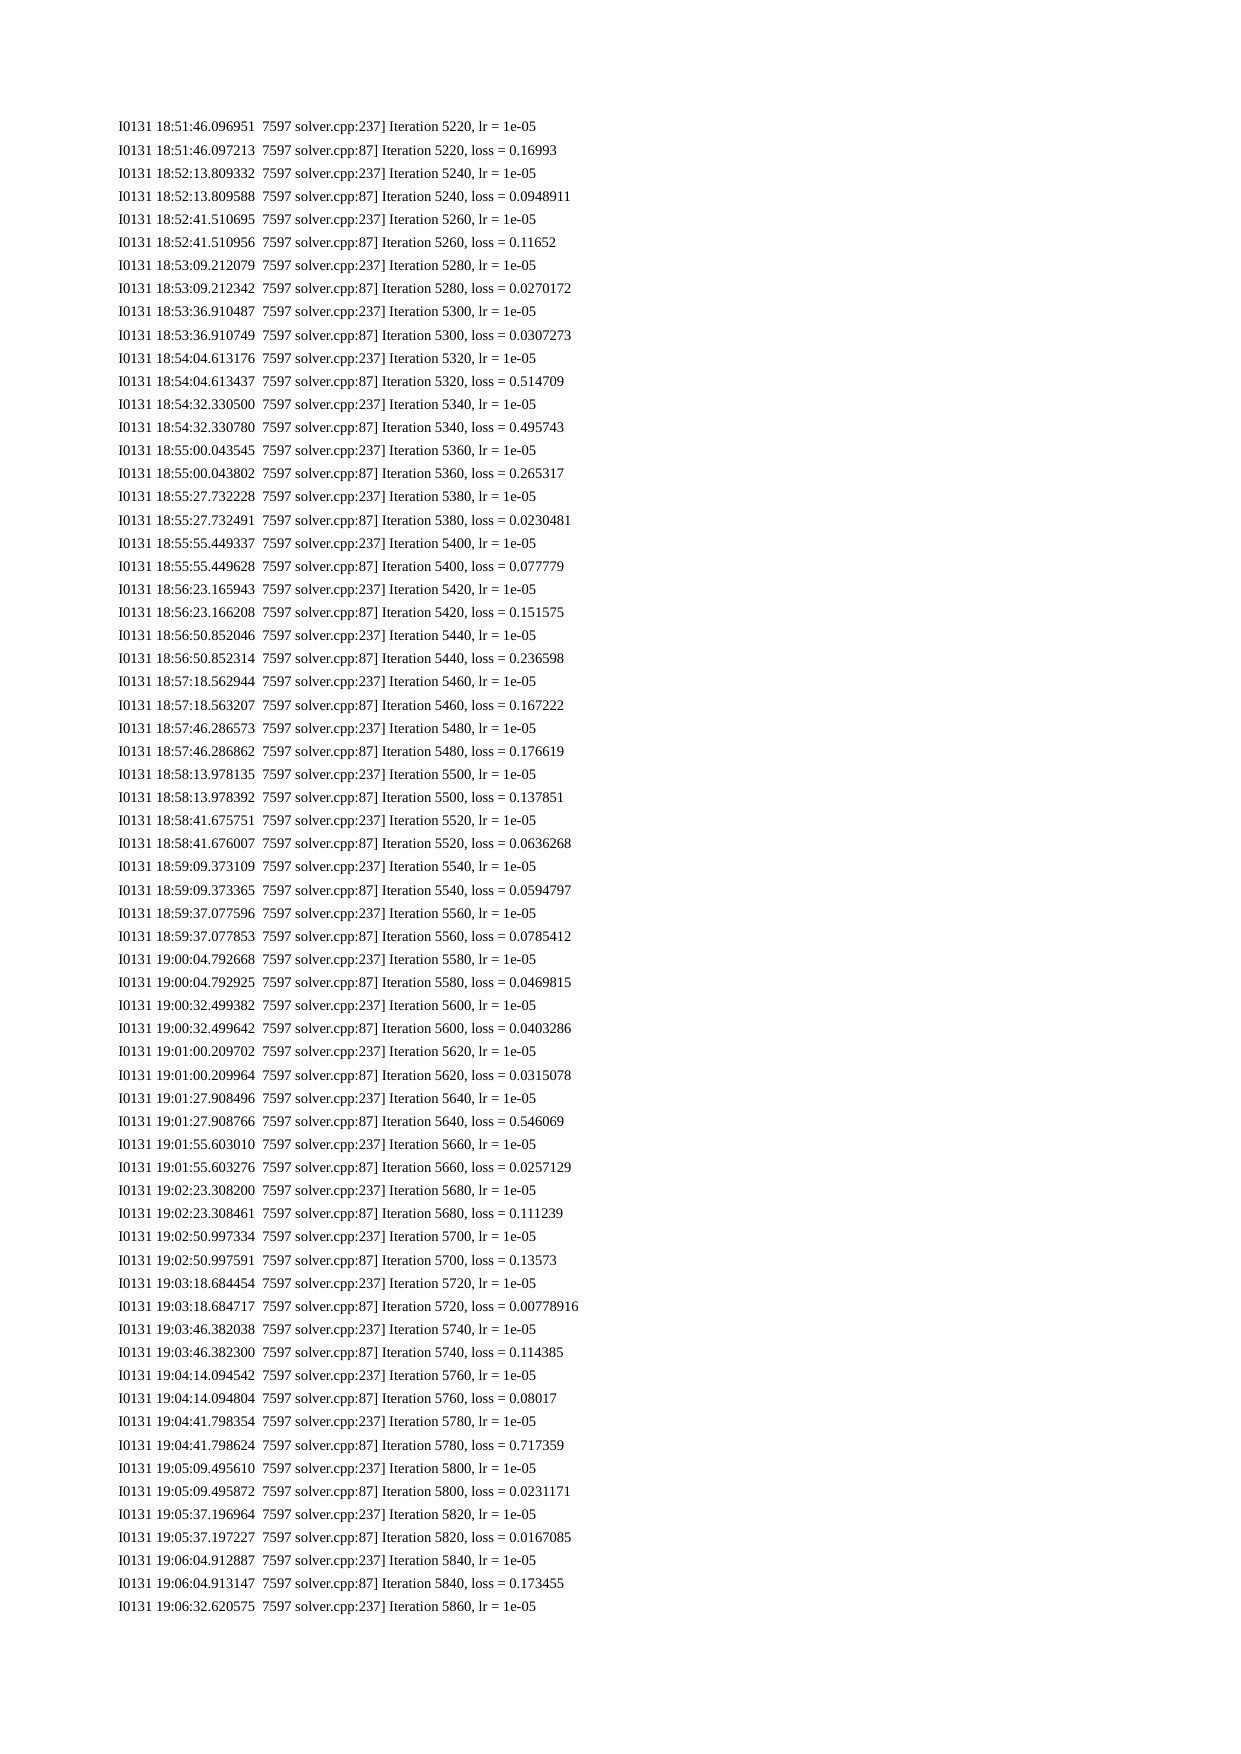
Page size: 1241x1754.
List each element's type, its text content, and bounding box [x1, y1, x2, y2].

text I0131 19:00:32.499642 7597 solver.cpp:87] Iteration 5600, loss = 0.0403286 [118, 1020, 1122, 1037]
text I0131 18:58:41.676007 7597 solver.cpp:87] Iteration 5520, loss = 0.0636268 [118, 835, 1122, 852]
text I0131 19:01:00.209702 7597 solver.cpp:237] Iteration 5620, lr = 1e-05 [118, 1043, 1122, 1060]
text I0131 19:00:04.792925 7597 solver.cpp:87] Iteration 5580, loss = 0.0469815 [118, 974, 1122, 991]
text I0131 18:56:50.852314 7597 solver.cpp:87] Iteration 5440, loss = 0.236598 [118, 650, 1122, 667]
text I0131 19:06:32.620575 7597 solver.cpp:237] Iteration 5860, lr = 1e-05 [118, 1598, 1122, 1615]
text I0131 18:54:04.613176 7597 solver.cpp:237] Iteration 5320, lr = 1e-05 [118, 349, 1122, 366]
text I0131 19:01:27.908766 7597 solver.cpp:87] Iteration 5640, loss = 0.546069 [118, 1112, 1122, 1129]
text I0131 19:01:27.908496 7597 solver.cpp:237] Iteration 5640, lr = 1e-05 [118, 1089, 1122, 1106]
text I0131 19:02:50.997334 7597 solver.cpp:237] Iteration 5700, lr = 1e-05 [118, 1228, 1122, 1245]
text I0131 19:00:04.792668 7597 solver.cpp:237] Iteration 5580, lr = 1e-05 [118, 951, 1122, 967]
text I0131 18:54:32.330780 7597 solver.cpp:87] Iteration 5340, loss = 0.495743 [118, 419, 1122, 436]
text I0131 18:57:46.286862 7597 solver.cpp:87] Iteration 5480, loss = 0.176619 [118, 742, 1122, 759]
text I0131 19:03:46.382038 7597 solver.cpp:237] Iteration 5740, lr = 1e-05 [118, 1321, 1122, 1337]
text I0131 18:53:09.212079 7597 solver.cpp:237] Iteration 5280, lr = 1e-05 [118, 257, 1122, 274]
text I0131 18:58:13.978135 7597 solver.cpp:237] Iteration 5500, lr = 1e-05 [118, 766, 1122, 782]
text I0131 19:04:14.094542 7597 solver.cpp:237] Iteration 5760, lr = 1e-05 [118, 1367, 1122, 1384]
text I0131 19:03:18.684717 7597 solver.cpp:87] Iteration 5720, loss = 0.00778916 [118, 1297, 1122, 1314]
text I0131 19:05:37.196964 7597 solver.cpp:237] Iteration 5820, lr = 1e-05 [118, 1506, 1122, 1522]
text I0131 19:01:55.603010 7597 solver.cpp:237] Iteration 5660, lr = 1e-05 [118, 1136, 1122, 1152]
text I0131 18:56:50.852046 7597 solver.cpp:237] Iteration 5440, lr = 1e-05 [118, 627, 1122, 644]
text I0131 18:53:36.910487 7597 solver.cpp:237] Iteration 5300, lr = 1e-05 [118, 303, 1122, 320]
text I0131 18:57:18.562944 7597 solver.cpp:237] Iteration 5460, lr = 1e-05 [118, 673, 1122, 690]
text I0131 18:57:18.563207 7597 solver.cpp:87] Iteration 5460, loss = 0.167222 [118, 696, 1122, 713]
text I0131 18:55:27.732228 7597 solver.cpp:237] Iteration 5380, lr = 1e-05 [118, 488, 1122, 505]
text I0131 18:52:41.510956 7597 solver.cpp:87] Iteration 5260, loss = 0.11652 [118, 234, 1122, 251]
text I0131 19:03:46.382300 7597 solver.cpp:87] Iteration 5740, loss = 0.114385 [118, 1344, 1122, 1361]
text I0131 19:05:09.495872 7597 solver.cpp:87] Iteration 5800, loss = 0.0231171 [118, 1482, 1122, 1499]
text I0131 18:55:00.043545 7597 solver.cpp:237] Iteration 5360, lr = 1e-05 [118, 442, 1122, 459]
text I0131 18:58:41.675751 7597 solver.cpp:237] Iteration 5520, lr = 1e-05 [118, 812, 1122, 829]
text I0131 18:55:00.043802 7597 solver.cpp:87] Iteration 5360, loss = 0.265317 [118, 465, 1122, 482]
text I0131 19:06:04.913147 7597 solver.cpp:87] Iteration 5840, loss = 0.173455 [118, 1575, 1122, 1592]
text I0131 18:54:04.613437 7597 solver.cpp:87] Iteration 5320, loss = 0.514709 [118, 372, 1122, 389]
text I0131 19:01:55.603276 7597 solver.cpp:87] Iteration 5660, loss = 0.0257129 [118, 1159, 1122, 1176]
text I0131 19:04:41.798624 7597 solver.cpp:87] Iteration 5780, loss = 0.717359 [118, 1436, 1122, 1453]
text I0131 18:53:09.212342 7597 solver.cpp:87] Iteration 5280, loss = 0.0270172 [118, 280, 1122, 297]
text I0131 18:59:37.077853 7597 solver.cpp:87] Iteration 5560, loss = 0.0785412 [118, 927, 1122, 944]
text I0131 18:55:55.449337 7597 solver.cpp:237] Iteration 5400, lr = 1e-05 [118, 534, 1122, 551]
text I0131 18:56:23.165943 7597 solver.cpp:237] Iteration 5420, lr = 1e-05 [118, 581, 1122, 597]
text I0131 19:01:00.209964 7597 solver.cpp:87] Iteration 5620, loss = 0.0315078 [118, 1066, 1122, 1083]
text I0131 18:55:27.732491 7597 solver.cpp:87] Iteration 5380, loss = 0.0230481 [118, 511, 1122, 528]
text I0131 19:04:41.798354 7597 solver.cpp:237] Iteration 5780, lr = 1e-05 [118, 1413, 1122, 1430]
text I0131 18:52:13.809588 7597 solver.cpp:87] Iteration 5240, loss = 0.0948911 [118, 187, 1122, 204]
text I0131 18:55:55.449628 7597 solver.cpp:87] Iteration 5400, loss = 0.077779 [118, 557, 1122, 574]
text I0131 19:04:14.094804 7597 solver.cpp:87] Iteration 5760, loss = 0.08017 [118, 1390, 1122, 1407]
text I0131 18:59:37.077596 7597 solver.cpp:237] Iteration 5560, lr = 1e-05 [118, 904, 1122, 921]
text I0131 18:53:36.910749 7597 solver.cpp:87] Iteration 5300, loss = 0.0307273 [118, 326, 1122, 343]
text I0131 18:57:46.286573 7597 solver.cpp:237] Iteration 5480, lr = 1e-05 [118, 719, 1122, 736]
text I0131 19:02:23.308461 7597 solver.cpp:87] Iteration 5680, loss = 0.111239 [118, 1205, 1122, 1222]
text I0131 18:54:32.330500 7597 solver.cpp:237] Iteration 5340, lr = 1e-05 [118, 396, 1122, 412]
text I0131 18:58:13.978392 7597 solver.cpp:87] Iteration 5500, loss = 0.137851 [118, 789, 1122, 806]
text I0131 19:05:09.495610 7597 solver.cpp:237] Iteration 5800, lr = 1e-05 [118, 1459, 1122, 1476]
text I0131 18:59:09.373365 7597 solver.cpp:87] Iteration 5540, loss = 0.0594797 [118, 881, 1122, 898]
text I0131 19:02:50.997591 7597 solver.cpp:87] Iteration 5700, loss = 0.13573 [118, 1251, 1122, 1268]
text I0131 18:52:13.809332 7597 solver.cpp:237] Iteration 5240, lr = 1e-05 [118, 164, 1122, 181]
text I0131 19:05:37.197227 7597 solver.cpp:87] Iteration 5820, loss = 0.0167085 [118, 1529, 1122, 1546]
text I0131 19:02:23.308200 7597 solver.cpp:237] Iteration 5680, lr = 1e-05 [118, 1182, 1122, 1199]
text I0131 18:59:09.373109 7597 solver.cpp:237] Iteration 5540, lr = 1e-05 [118, 858, 1122, 875]
text I0131 18:56:23.166208 7597 solver.cpp:87] Iteration 5420, loss = 0.151575 [118, 604, 1122, 621]
text I0131 18:51:46.097213 7597 solver.cpp:87] Iteration 5220, loss = 0.16993 [118, 141, 1122, 158]
text I0131 18:51:46.096951 7597 solver.cpp:237] Iteration 5220, lr = 1e-05 [118, 118, 1122, 135]
text I0131 19:06:04.912887 7597 solver.cpp:237] Iteration 5840, lr = 1e-05 [118, 1552, 1122, 1569]
text I0131 19:03:18.684454 7597 solver.cpp:237] Iteration 5720, lr = 1e-05 [118, 1274, 1122, 1291]
text I0131 18:52:41.510695 7597 solver.cpp:237] Iteration 5260, lr = 1e-05 [118, 211, 1122, 227]
text I0131 19:00:32.499382 7597 solver.cpp:237] Iteration 5600, lr = 1e-05 [118, 997, 1122, 1014]
